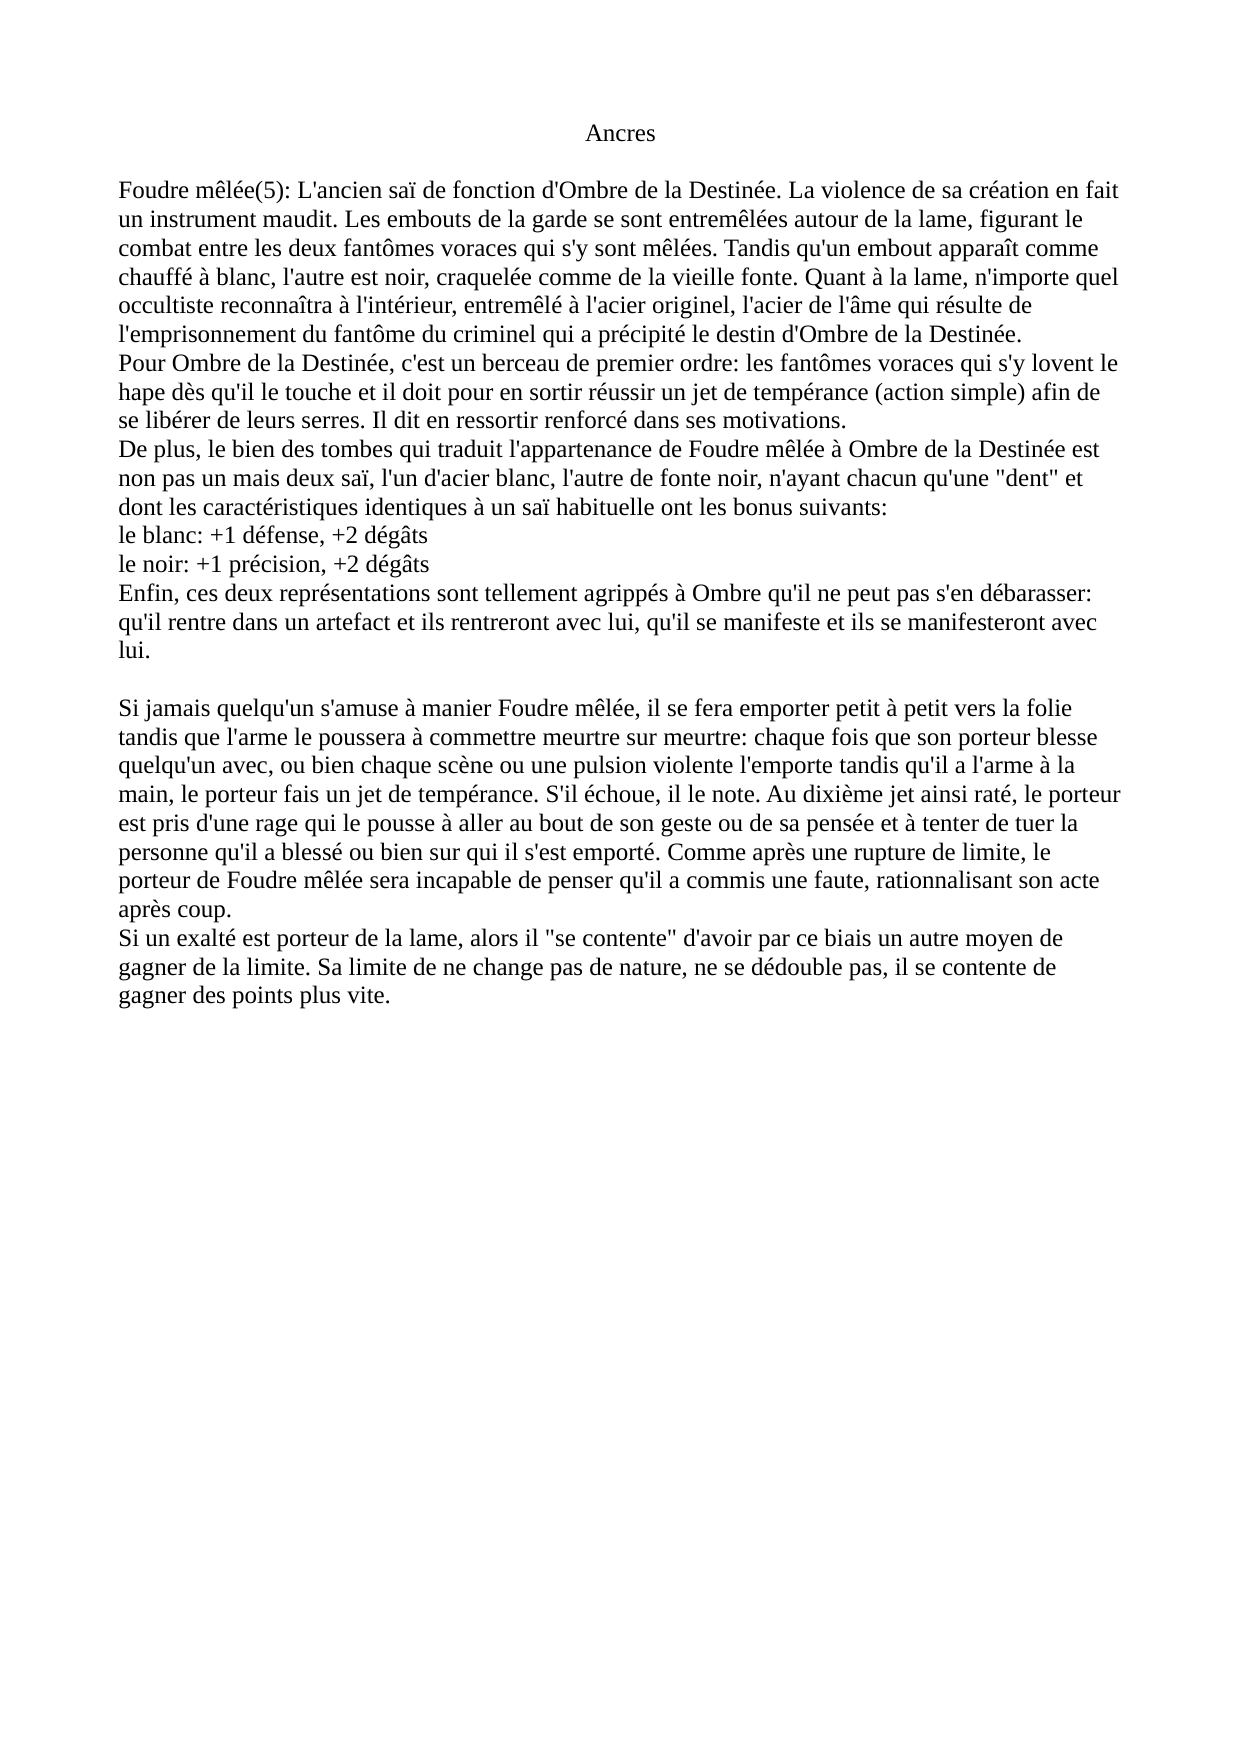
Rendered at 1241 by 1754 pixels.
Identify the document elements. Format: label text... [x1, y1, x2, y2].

text le noir: +1 précision, +2 dégâts [118, 549, 1122, 578]
text Ancres [118, 118, 1122, 147]
text le blanc: +1 défense, +2 dégâts [118, 521, 1122, 549]
text Si jamais quelqu'un s'amuse à manier Foudre mêlée, il se fera emporter petit à petit vers la folie tandis que l'arme le poussera à commettre meurtre sur meurtre: chaque fois que son porteur blesse quelqu'un avec, ou bien chaque scène ou une pulsion violente l'emporte tandis qu'il a l'arme à la main, le porteur fais un jet de tempérance. S'il échoue, il le note. Au dixième jet ainsi raté, le porteur est pris d'une rage qui le pousse à aller au bout de son geste ou de sa pensée et à tenter de tuer la personne qu'il a blessé ou bien sur qui il s'est emporté. Comme après une rupture de limite, le porteur de Foudre mêlée sera incapable de penser qu'il a commis une faute, rationnalisant son acte après coup. [118, 693, 1122, 923]
text Foudre mêlée(5): L'ancien saï de fonction d'Ombre de la Destinée. La violence de sa création en fait un instrument maudit. Les embouts de la garde se sont entremêlées autour de la lame, figurant le combat entre les deux fantômes voraces qui s'y sont mêlées. Tandis qu'un embout apparaît comme chauffé à blanc, l'autre est noir, craquelée comme de la vieille fonte. Quant à la lame, n'importe quel occultiste reconnaîtra à l'intérieur, entremêlé à l'acier originel, l'acier de l'âme qui résulte de l'emprisonnement du fantôme du criminel qui a précipité le destin d'Ombre de la Destinée. [118, 176, 1122, 348]
text Si un exalté est porteur de la lame, alors il "se contente" d'avoir par ce biais un autre moyen de gagner de la limite. Sa limite de ne change pas de nature, ne se dédouble pas, il se contente de gagner des points plus vite. [118, 923, 1122, 1009]
text De plus, le bien des tombes qui traduit l'appartenance de Foudre mêlée à Ombre de la Destinée est non pas un mais deux saï, l'un d'acier blanc, l'autre de fonte noir, n'ayant chacun qu'une "dent" et dont les caractéristiques identiques à un saï habituelle ont les bonus suivants: [118, 434, 1122, 521]
text Enfin, ces deux représentations sont tellement agrippés à Ombre qu'il ne peut pas s'en débarasser: qu'il rentre dans un artefact et ils rentreront avec lui, qu'il se manifeste et ils se manifesteront avec lui. [118, 578, 1122, 664]
text Pour Ombre de la Destinée, c'est un berceau de premier ordre: les fantômes voraces qui s'y lovent le hape dès qu'il le touche et il doit pour en sortir réussir un jet de tempérance (action simple) afin de se libérer de leurs serres. Il dit en ressortir renforcé dans ses motivations. [118, 348, 1122, 434]
